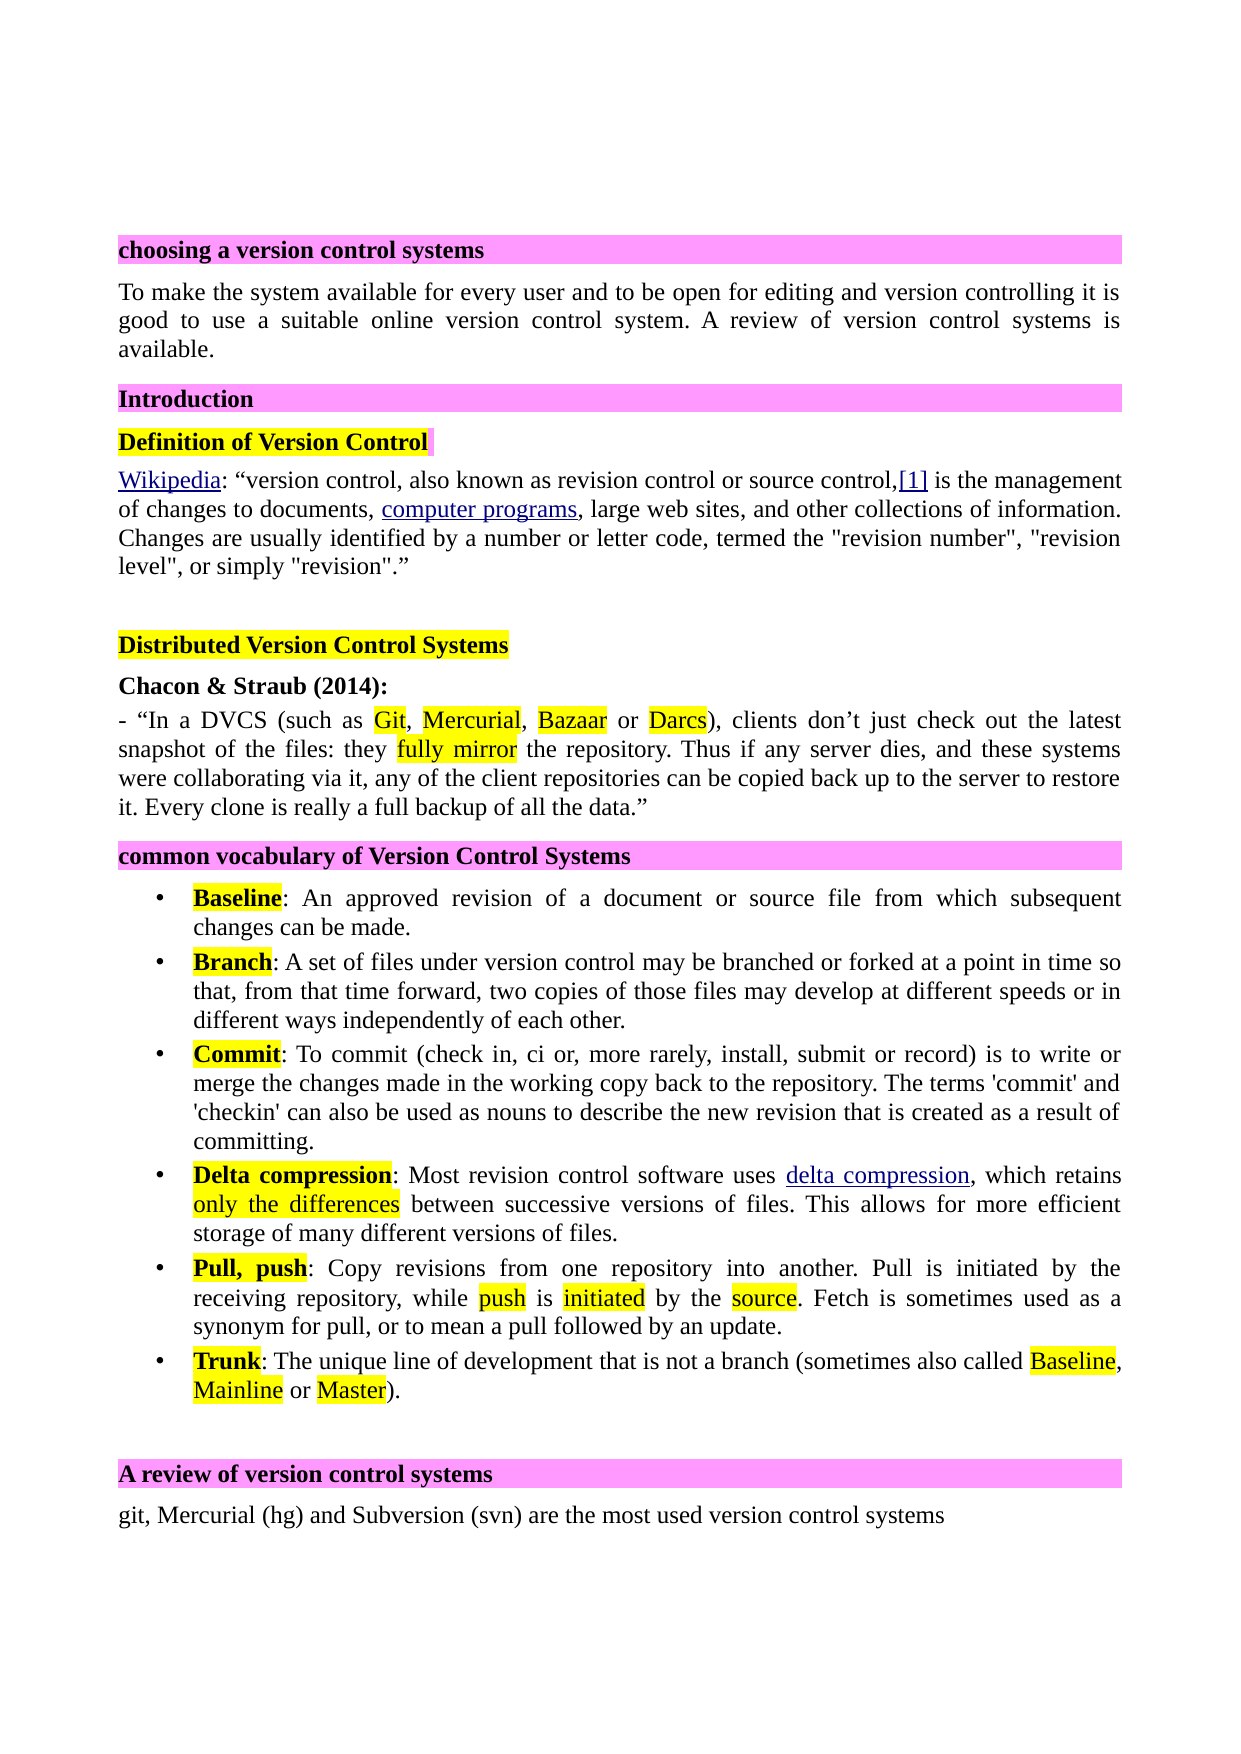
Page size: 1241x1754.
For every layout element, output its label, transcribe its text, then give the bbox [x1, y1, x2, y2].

subtitle Introduction [118, 384, 1122, 412]
subtitle choosing a version control systems [484, 235, 1122, 264]
text - “In a DVCS (such as Git, Mercurial, Bazaar or Darcs), clients don’t just check out the latest snapshot of the files: they fully mirror the repository. Thus if any server dies, and these systems were collaborating via it, any of the client repositories can be copied back up to the server to restore it. Every clone is really a full backup of all the data.” [118, 706, 1122, 821]
subtitle common vocabulary of Version Control Systems [118, 841, 1122, 870]
list Delta compression: Most revision control software uses delta compression, which retains only the differences between successive versions of files. This allows for more efficient storage of many different versions of files. [156, 1161, 1122, 1247]
text Wikipedia: “version control, also known as revision control or source control,[1] is the management of changes to documents, computer programs, large web sites, and other collections of information. Changes are usually identified by a number or letter code, termed the "revision number", "revision level", or simply "revision".” [118, 465, 1122, 580]
list Trunk: The unique line of development that is not a branch (sometimes also called Baseline, Mainline or Master). [156, 1346, 1122, 1404]
subtitle A review of version control systems [118, 1459, 1122, 1488]
text To make the system available for every user and to be open for editing and version controlling it is good to use a suitable online version control system. A review of version control systems is available. [118, 277, 1122, 363]
subtitle Chacon & Straub (2014): [118, 671, 1114, 699]
list Branch: A set of files under version control may be branched or forked at a point in time so that, from that time forward, two copies of those files may develop at different speeds or in different ways independently of each other. [156, 947, 1122, 1033]
text git, Mercurial (hg) and Subversion (svn) are the most used version control systems [118, 1501, 1122, 1529]
list Commit: To commit (check in, ci or, more rarely, install, submit or record) is to write or merge the changes made in the working copy back to the repository. The terms 'commit' and 'checkin' can also be used as nouns to describe the new revision that is created as a result of committing. [156, 1039, 1122, 1154]
list Baseline: An approved revision of a document or source file from which subsequent changes can be made. [156, 883, 1122, 941]
list Pull, push: Copy revisions from one repository into another. Pull is initiated by the receiving repository, while push is initiated by the source. Fetch is sometimes used as a synonym for pull, or to mean a pull followed by an update. [156, 1253, 1122, 1340]
subtitle Distributed Version Control Systems [118, 630, 1122, 659]
subtitle Definition of Version Control [118, 427, 1122, 456]
